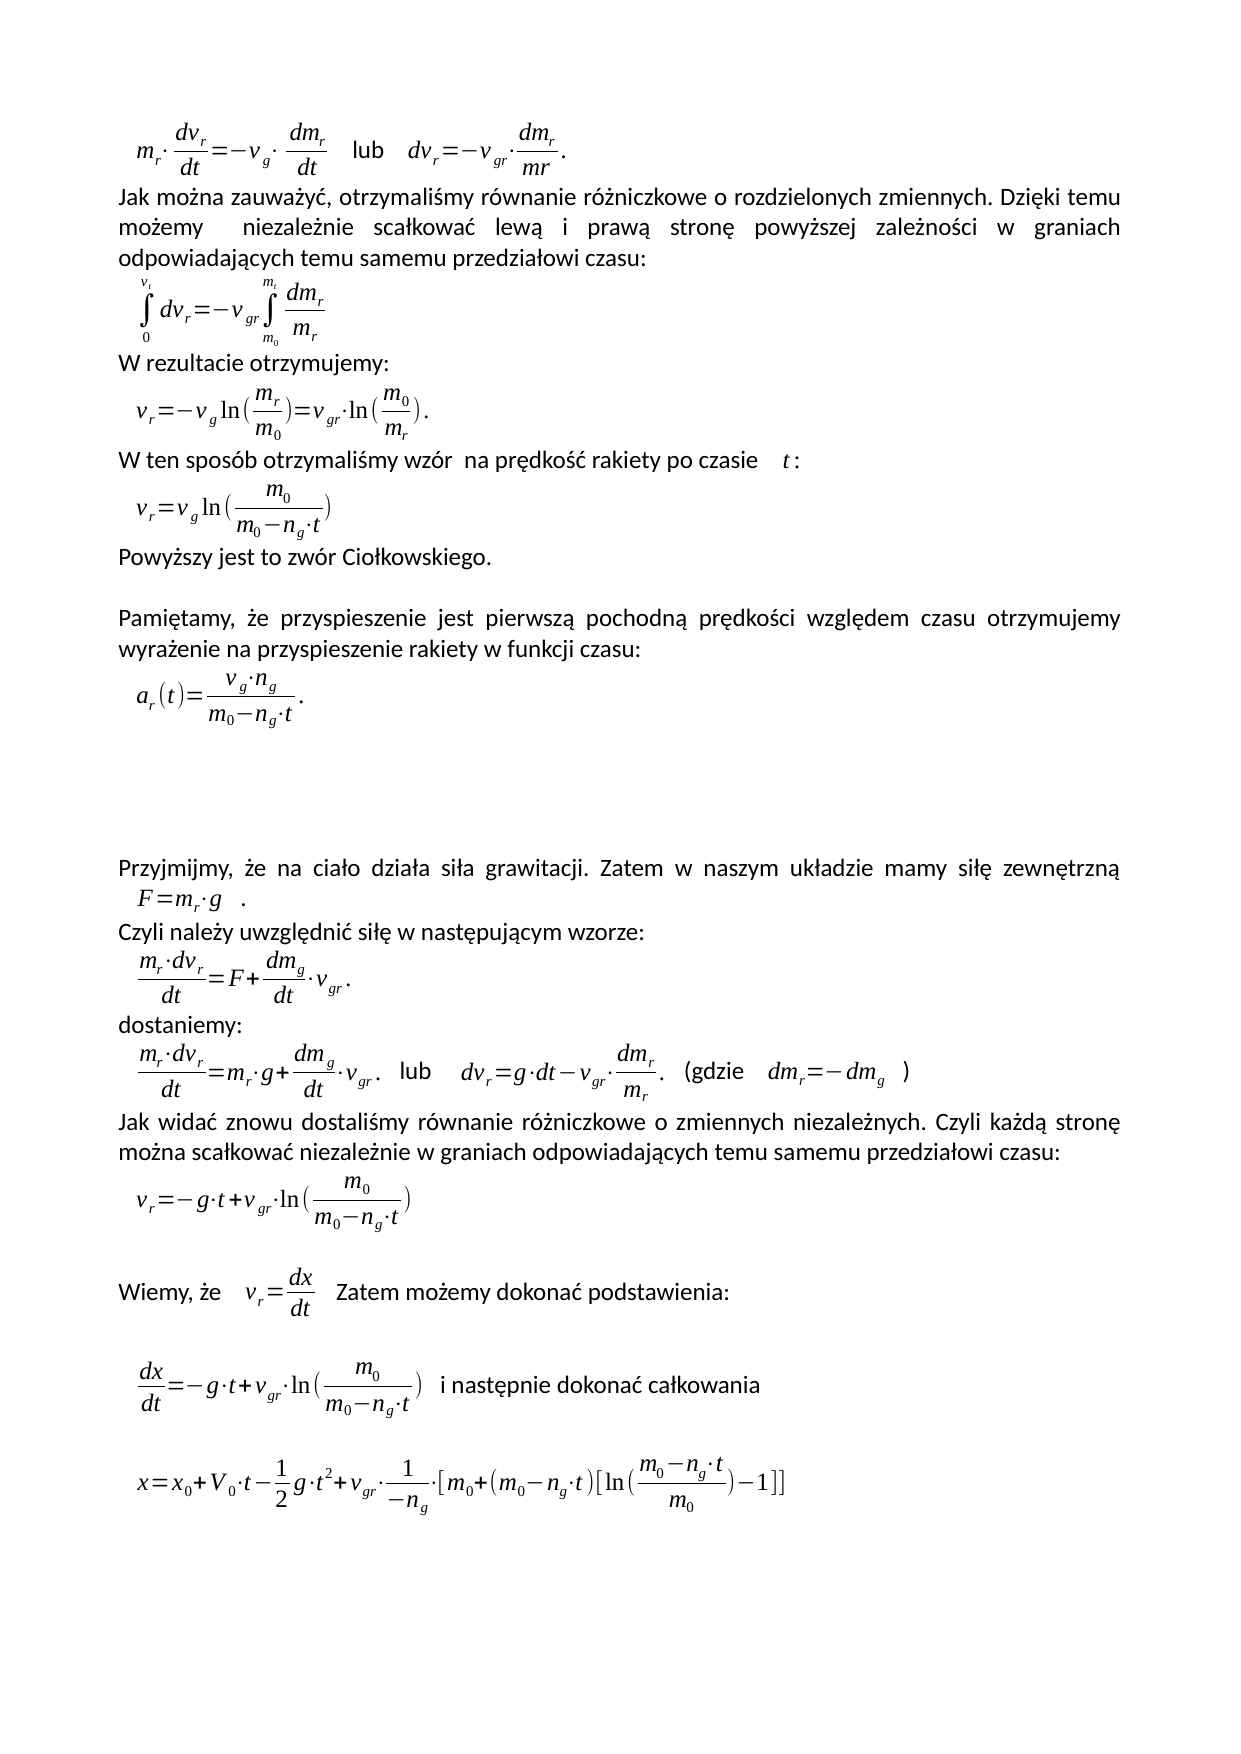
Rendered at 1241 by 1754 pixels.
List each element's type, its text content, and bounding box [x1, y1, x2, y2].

text lub (gdzie ) [118, 1039, 1122, 1106]
text i następnie dokonać całkowania [118, 1353, 1122, 1419]
text Jak można zauważyć, otrzymaliśmy równanie różniczkowe o rozdzielonych zmiennych. Dzięki temu możemy niezależnie scałkować lewą i prawą stronę powyższej zależności w graniach odpowiadających temu samemu przedziałowi czasu: [118, 181, 1122, 272]
text dostaniemy: [118, 1009, 1122, 1039]
text Jak widać znowu dostaliśmy równanie różniczkowe o zmiennych niezależnych. Czyli każdą stronę można scałkować niezależnie w graniach odpowiadających temu samemu przedziałowi czasu: [118, 1106, 1122, 1167]
text lub [118, 118, 1122, 181]
text Wiemy, że Zatem możemy dokonać podstawienia: [118, 1264, 1122, 1323]
text W rezultacie otrzymujemy: [118, 347, 1122, 378]
text Czyli należy uwzględnić siłę w następującym wzorze: [118, 916, 1122, 946]
text Pamiętamy, że przyspieszenie jest pierwszą pochodną prędkości względem czasu otrzymujemy wyrażenie na przyspieszenie rakiety w funkcji czasu: [118, 602, 1122, 663]
text Powyższy jest to zwór Ciołkowskiego. [118, 541, 1122, 572]
text W ten sposób otrzymaliśmy wzór na prędkość rakiety po czasie [118, 444, 1122, 475]
text Przyjmijmy, że na ciało działa siła grawitacji. Zatem w naszym układzie mamy siłę zewnętrzną . [118, 852, 1122, 916]
